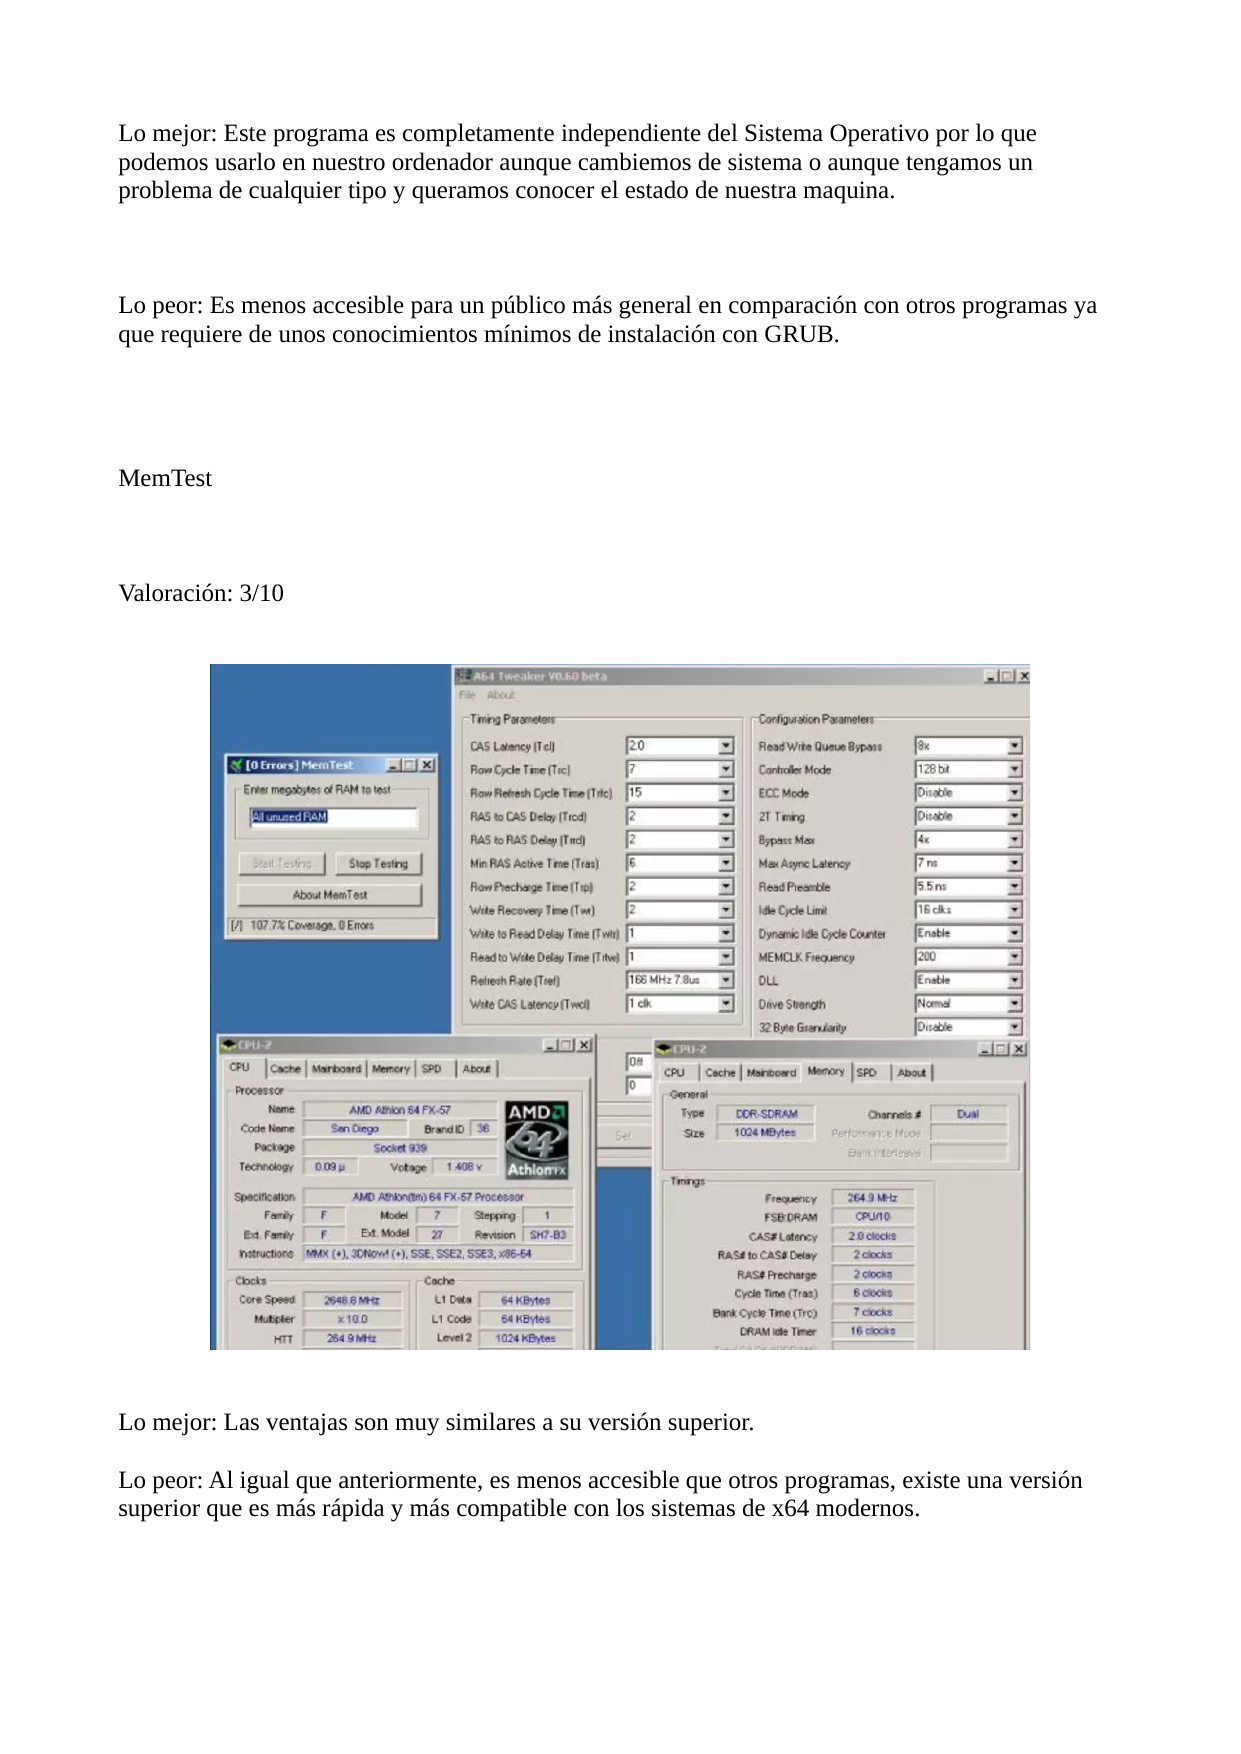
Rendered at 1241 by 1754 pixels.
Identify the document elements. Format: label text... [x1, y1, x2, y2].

picture [210, 664, 1031, 1350]
text Lo peor: Al igual que anteriormente, es menos accesible que otros programas, existe una versión superior que es más rápida y más compatible con los sistemas de x64 modernos. [118, 1465, 1122, 1522]
text Lo peor: Es menos accesible para un público más general en comparación con otros programas ya que requiere de unos conocimientos mínimos de instalación con GRUB. [118, 291, 1122, 348]
text Lo mejor: Este programa es completamente independiente del Sistema Operativo por lo que podemos usarlo en nuestro ordenador aunque cambiemos de sistema o aunque tengamos un problema de cualquier tipo y queramos conocer el estado de nuestra maquina. [118, 118, 1122, 204]
text MemTest [118, 463, 1122, 492]
text Valoración: 3/10 [118, 578, 1122, 607]
text Lo mejor: Las ventajas son muy similares a su versión superior. [118, 1407, 1122, 1436]
